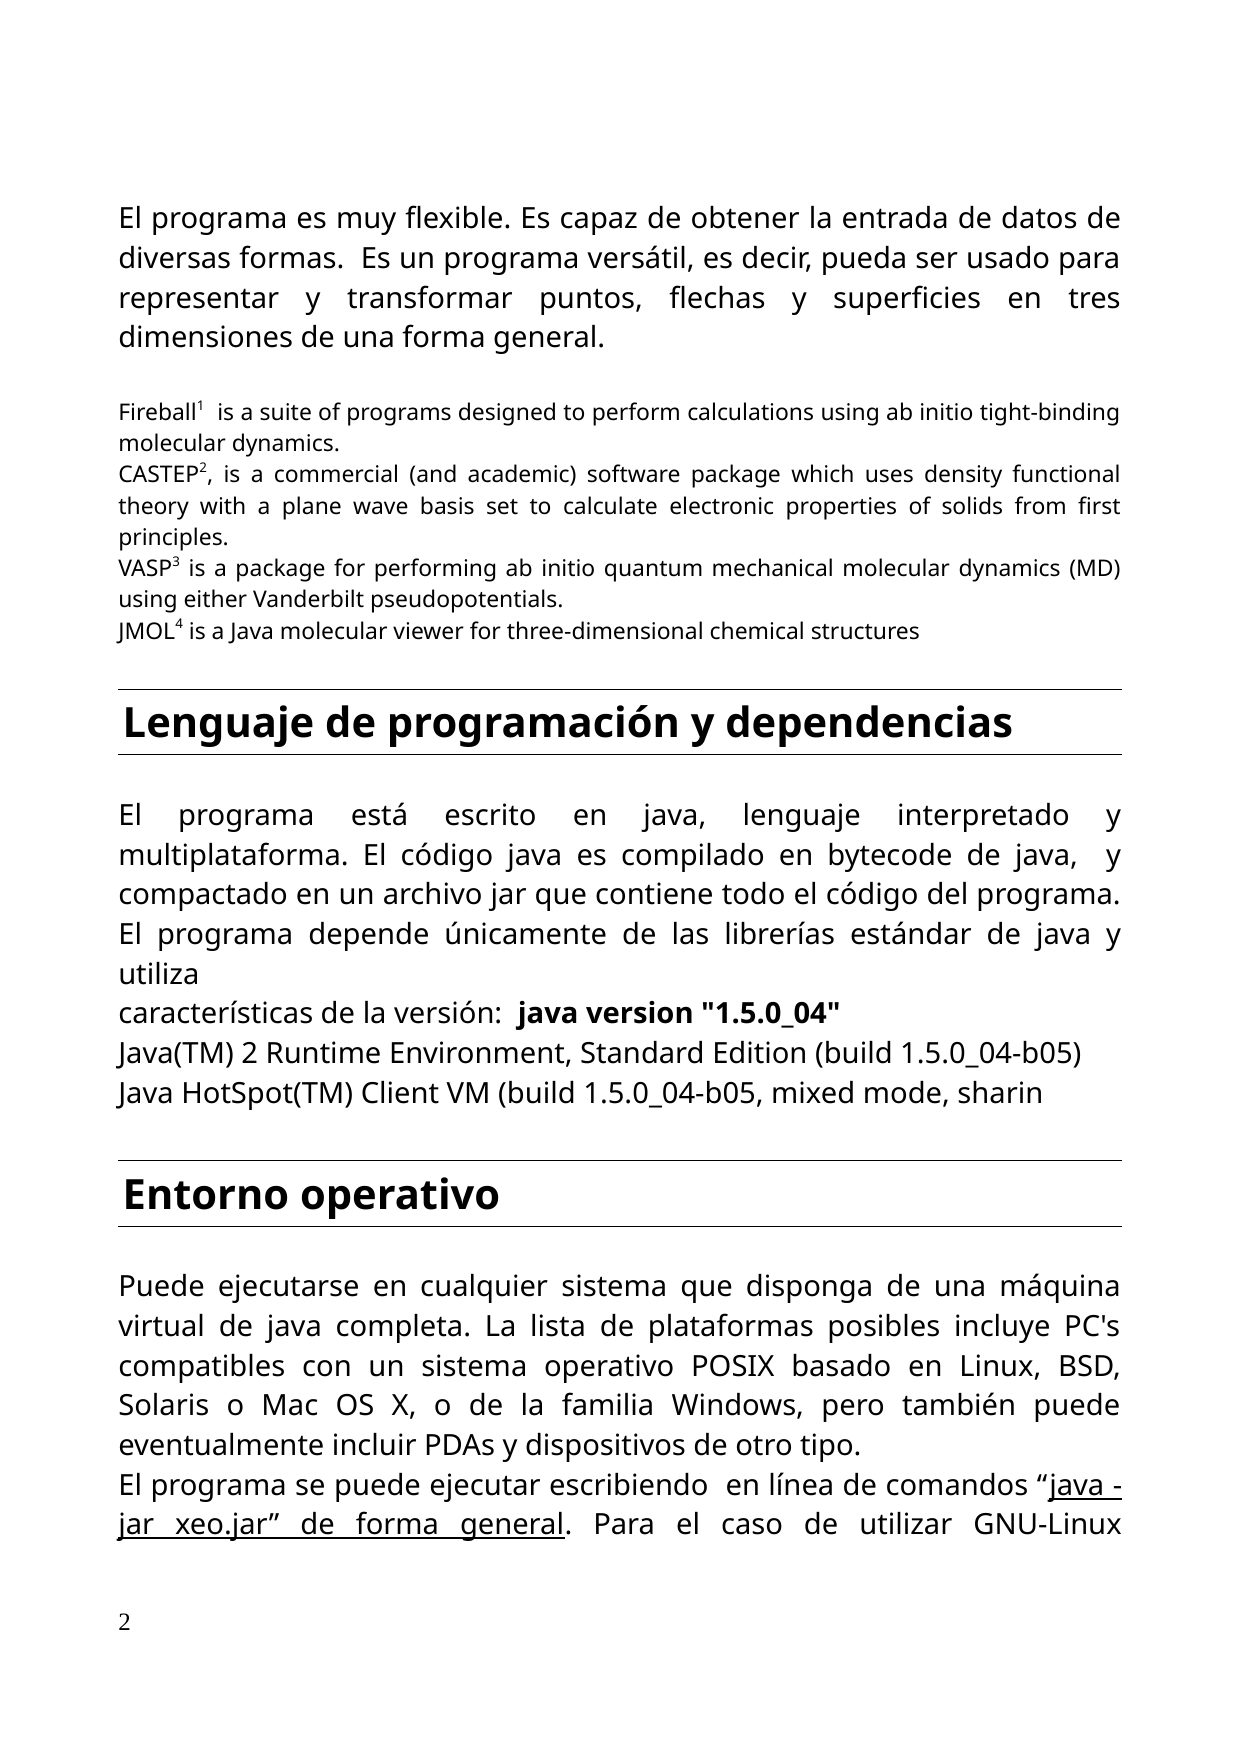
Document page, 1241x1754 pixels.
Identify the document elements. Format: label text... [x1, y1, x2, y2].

text Lenguaje de programación y dependencias [118, 690, 1122, 754]
text VASP3 is a package for performing ab initio quantum mechanical molecular dynamics (MD) using either Vanderbilt pseudopotentials. [118, 552, 1122, 615]
text El programa es muy flexible. Es capaz de obtener la entrada de datos de diversas formas. Es un programa versátil, es decir, pueda ser usado para representar y transformar puntos, flechas y superficies en tres dimensiones de una forma general. [118, 197, 1122, 356]
text Java(TM) 2 Runtime Environment, Standard Edition (build 1.5.0_04-b05) [118, 1032, 1122, 1072]
text Java HotSpot(TM) Client VM (build 1.5.0_04-b05, mixed mode, sharin [118, 1072, 1122, 1112]
text El programa se puede ejecutar escribiendo en línea de comandos “java -jar xeo.jar” de forma general. Para el caso de utilizar GNU-Linux [118, 1464, 1122, 1543]
text Puede ejecutarse en cualquier sistema que disponga de una máquina virtual de java completa. La lista de plataformas posibles incluye PC's compatibles con un sistema operativo POSIX basado en Linux, BSD, Solaris o Mac OS X, o de la familia Windows, pero también puede eventualmente incluir PDAs y dispositivos de otro tipo. [118, 1266, 1122, 1464]
text Fireball1 is a suite of programs designed to perform calculations using ab initio tight-binding molecular dynamics. [118, 396, 1122, 458]
text CASTEP2, is a commercial (and academic) software package which uses density functional theory with a plane wave basis set to calculate electronic properties of solids from first principles. [118, 458, 1122, 552]
text JMOL4 is a Java molecular viewer for three-dimensional chemical structures [118, 615, 1122, 646]
text características de la versión: java version "1.5.0_04" [118, 993, 1122, 1032]
text Entorno operativo [118, 1161, 1122, 1226]
text El programa está escrito en java, lenguaje interpretado y multiplataforma. El código java es compilado en bytecode de java, y compactado en un archivo jar que contiene todo el código del programa. El programa depende únicamente de las librerías estándar de java y utiliza [118, 794, 1122, 993]
